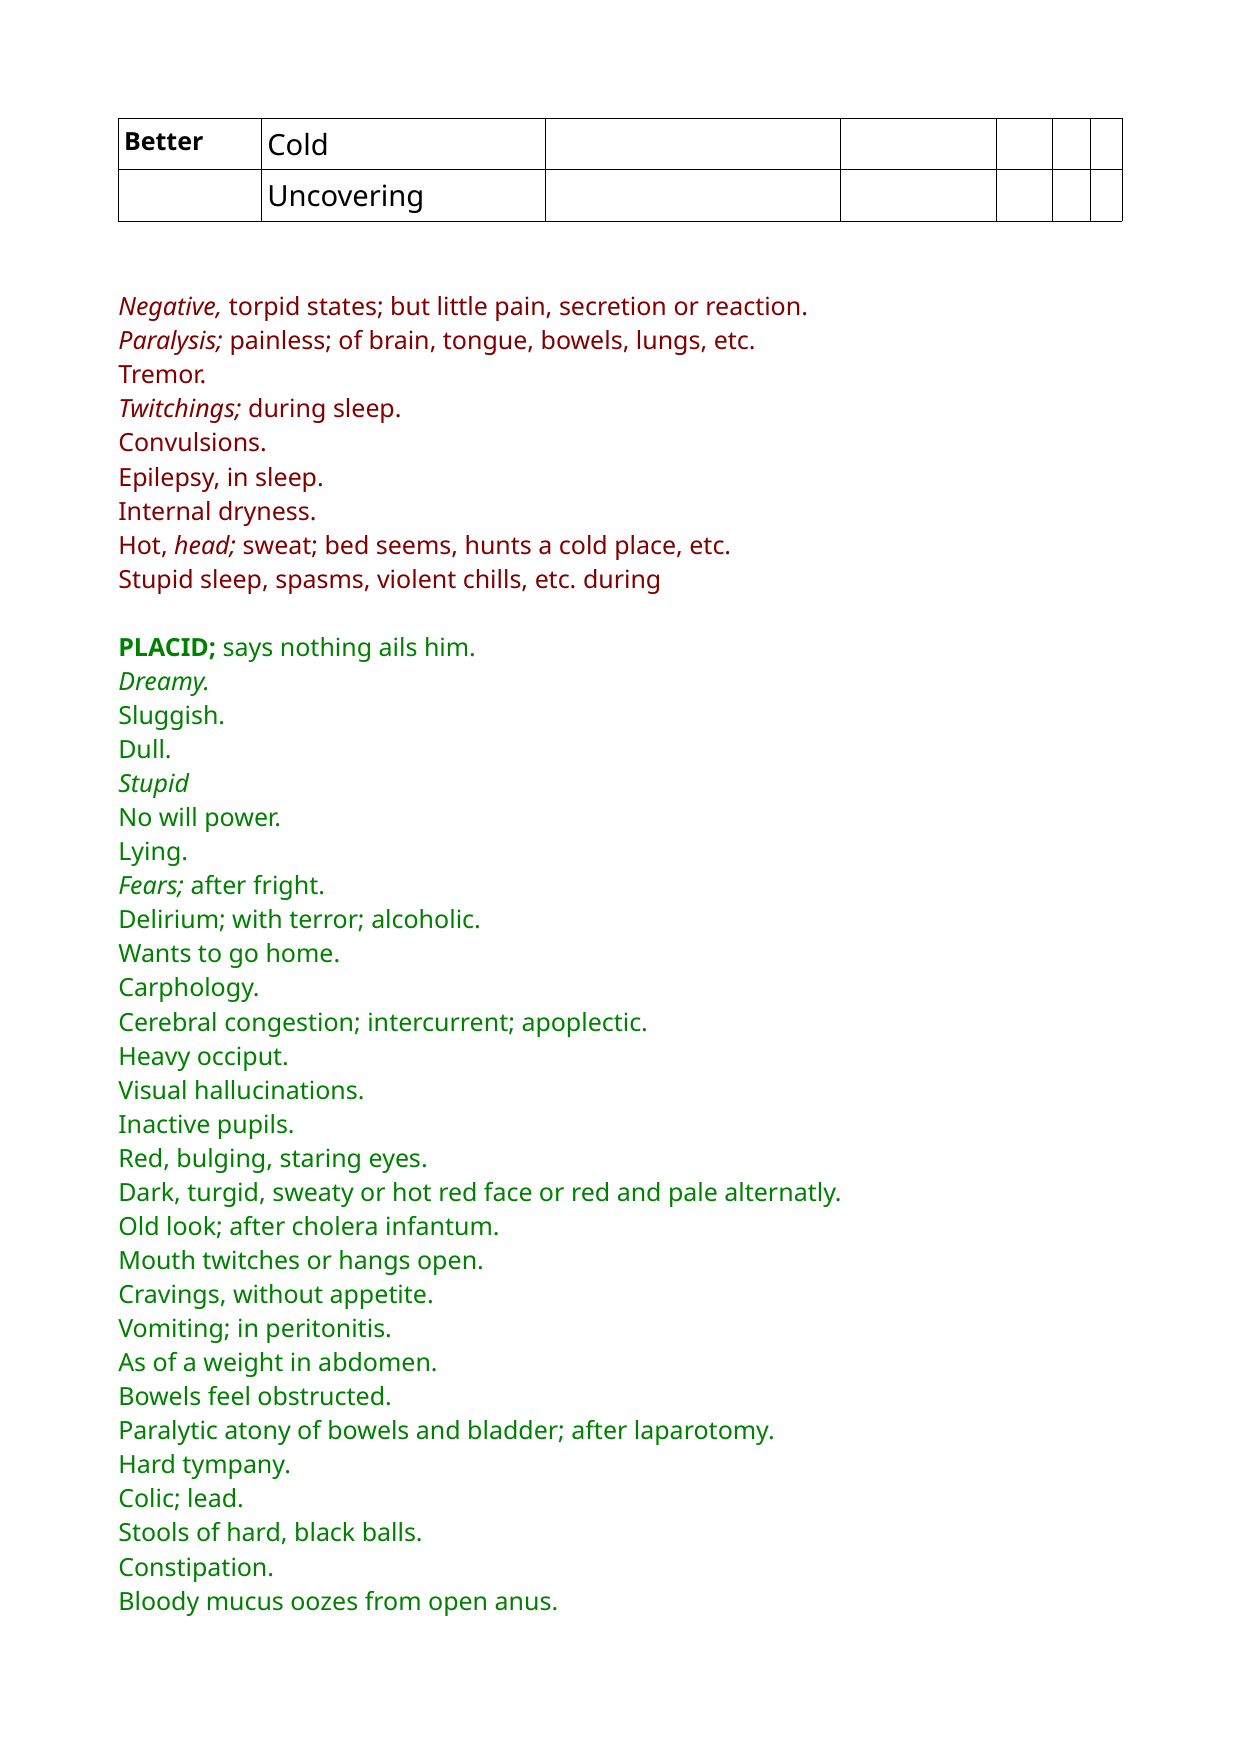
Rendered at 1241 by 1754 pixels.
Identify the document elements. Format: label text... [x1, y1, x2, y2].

text Bloody mucus oozes from open anus. [118, 1583, 1122, 1617]
table_cell [1053, 119, 1090, 169]
table_cell [119, 170, 261, 221]
table_cell [546, 170, 840, 221]
text Carphology. [118, 970, 1122, 1004]
text Negative, torpid states; but little pain, secretion or reaction. [118, 289, 1122, 323]
text Stupid sleep, spasms, violent chills, etc. during [118, 561, 1122, 595]
table_cell Better [119, 119, 261, 169]
table_cell [1091, 170, 1122, 221]
text Dull. [118, 732, 1122, 766]
text Dreamy. [118, 663, 1122, 698]
text Lying. [118, 834, 1122, 868]
text Vomiting; in peritonitis. [118, 1311, 1122, 1345]
text Paralysis; painless; of brain, tongue, bowels, lungs, etc. [118, 323, 1122, 357]
text As of a weight in abdomen. [118, 1345, 1122, 1379]
text Tremor. [118, 357, 1122, 391]
text Delirium; with terror; alcoholic. [118, 902, 1122, 936]
text Inactive pupils. [118, 1106, 1122, 1140]
table_cell [1053, 170, 1090, 221]
table_cell [1091, 119, 1122, 169]
text Mouth twitches or hangs open. [118, 1243, 1122, 1277]
table_cell [546, 119, 840, 169]
text Red, bulging, staring eyes. [118, 1140, 1122, 1174]
text Paralytic atony of bowels and bladder; after laparotomy. [118, 1413, 1122, 1447]
text Sluggish. [118, 698, 1122, 732]
table_cell [841, 119, 996, 169]
text Epilepsy, in sleep. [118, 459, 1122, 493]
table_cell [841, 170, 996, 221]
text Convulsions. [118, 425, 1122, 459]
text Visual hallucinations. [118, 1072, 1122, 1106]
text Hot, head; sweat; bed seems, hunts a cold place, etc. [118, 527, 1122, 561]
text Heavy occiput. [118, 1038, 1122, 1072]
text Wants to go home. [118, 936, 1122, 970]
table_cell [997, 170, 1052, 221]
text Cerebral congestion; intercurrent; apoplectic. [118, 1004, 1122, 1038]
text Twitchings; during sleep. [118, 391, 1122, 425]
text Internal dryness. [118, 493, 1122, 527]
text PLACID; says nothing ails him. [118, 629, 1122, 663]
table_cell [997, 119, 1052, 169]
text Hard tympany. [118, 1447, 1122, 1481]
table_cell Cold [262, 119, 545, 169]
text Stupid [118, 766, 1122, 800]
text Constipation. [118, 1549, 1122, 1583]
text Old look; after cholera infantum. [118, 1208, 1122, 1243]
text Colic; lead. [118, 1481, 1122, 1515]
text No will power. [118, 800, 1122, 834]
text Bowels feel obstructed. [118, 1379, 1122, 1413]
table_cell Uncovering [262, 170, 545, 221]
text Stools of hard, black balls. [118, 1515, 1122, 1549]
text Cravings, without appetite. [118, 1277, 1122, 1311]
text Fears; after fright. [118, 868, 1122, 902]
text Dark, turgid, sweaty or hot red face or red and pale alternatly. [118, 1174, 1122, 1208]
